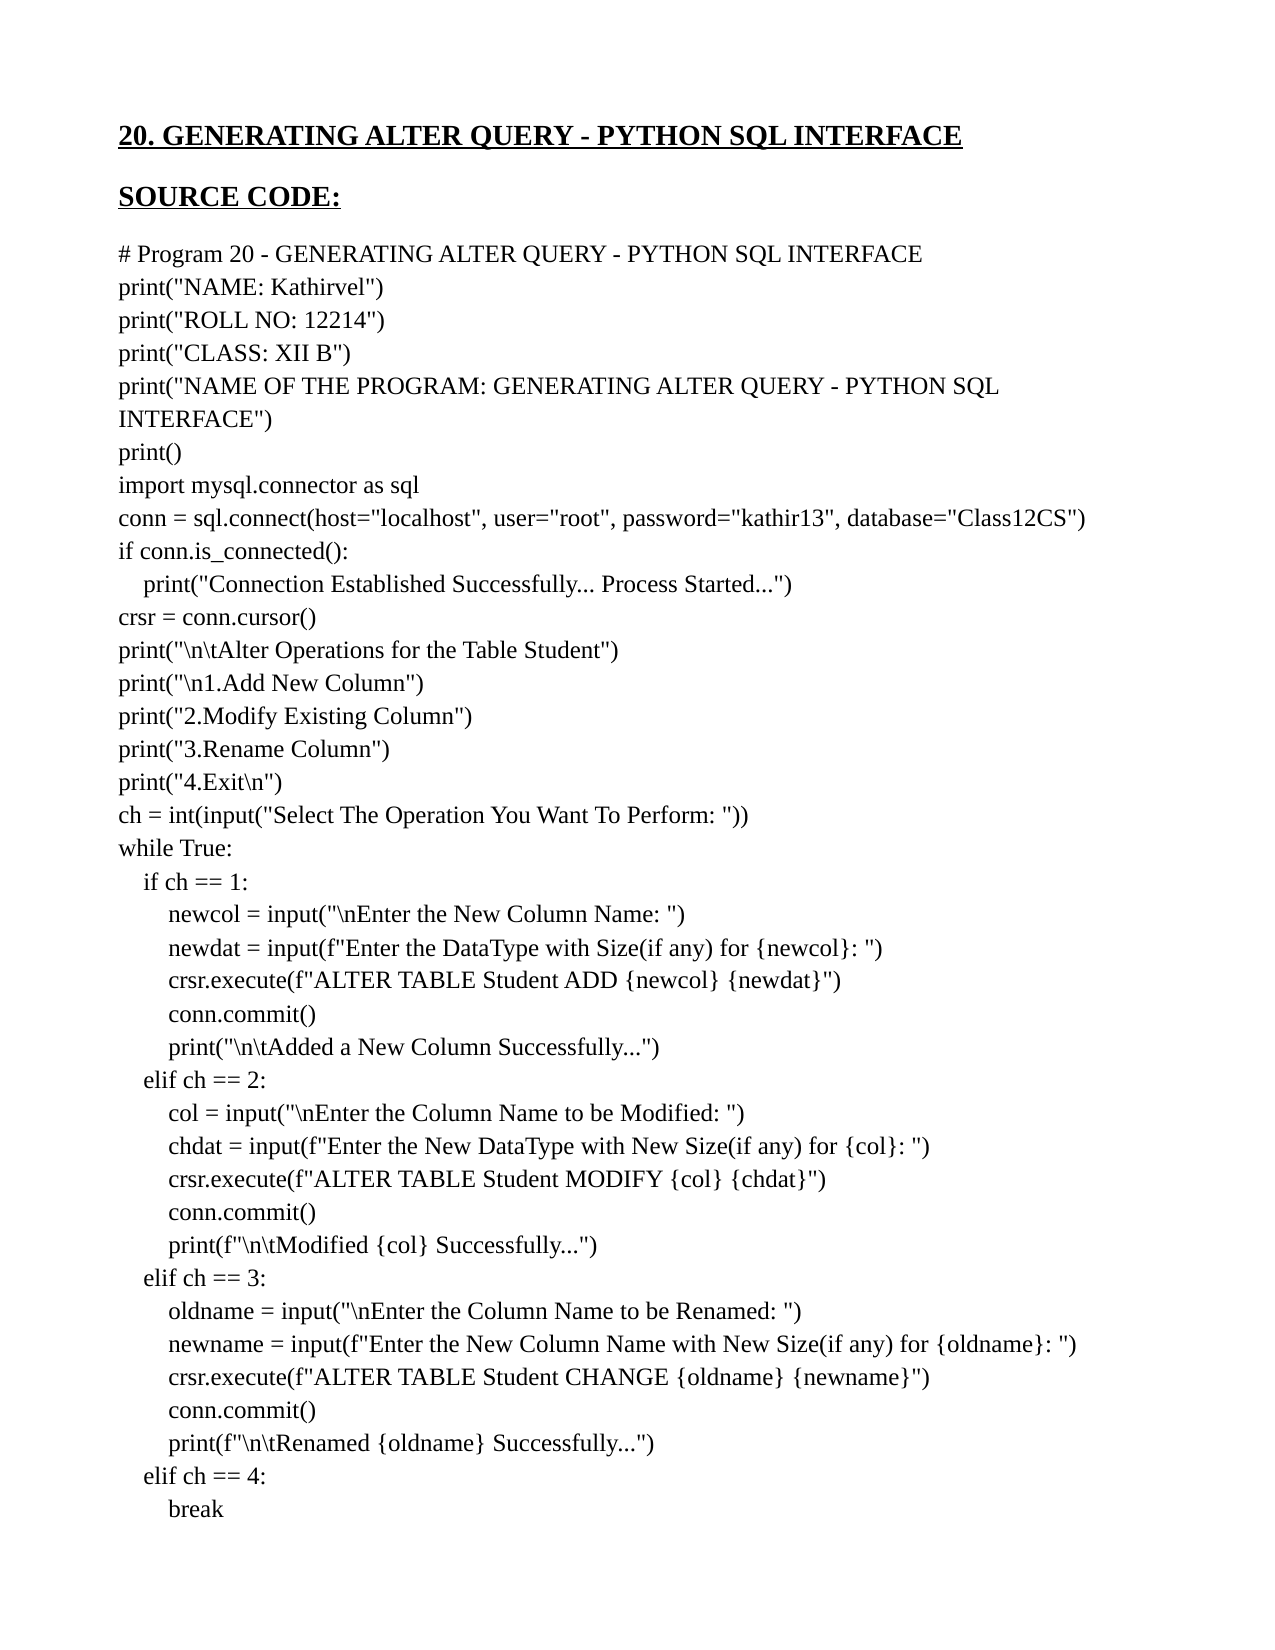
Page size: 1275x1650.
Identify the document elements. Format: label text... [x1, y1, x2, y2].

text elif ch == 3: [118, 1263, 1157, 1292]
text crsr.execute(f"ALTER TABLE Student MODIFY {col} {chdat}") [118, 1164, 1157, 1192]
text oldname = input("\nEnter the Column Name to be Renamed: ") [118, 1296, 1157, 1324]
text SOURCE CODE: [118, 179, 1157, 212]
text elif ch == 4: [118, 1461, 1157, 1490]
text print(f"\n\tRenamed {oldname} Successfully...") [118, 1428, 1157, 1457]
text conn.commit() [118, 999, 1157, 1027]
text print("2.Modify Existing Column") [118, 701, 1157, 730]
text newcol = input("\nEnter the New Column Name: ") [118, 899, 1157, 928]
text print() [118, 437, 1157, 466]
text ch = int(input("Select The Operation You Want To Perform: ")) [118, 801, 1157, 829]
text print(f"\n\tModified {col} Successfully...") [118, 1230, 1157, 1258]
text while True: [118, 833, 1157, 862]
text newdat = input(f"Enter the DataType with Size(if any) for {newcol}: ") [118, 933, 1157, 961]
text elif ch == 2: [118, 1065, 1157, 1093]
text col = input("\nEnter the Column Name to be Modified: ") [118, 1098, 1157, 1126]
text newname = input(f"Enter the New Column Name with New Size(if any) for {oldname}: ") [118, 1329, 1157, 1358]
text crsr.execute(f"ALTER TABLE Student ADD {newcol} {newdat}") [118, 966, 1157, 994]
text import mysql.connector as sql [118, 470, 1157, 499]
text print("\n\tAlter Operations for the Table Student") [118, 635, 1157, 664]
text if ch == 1: [118, 867, 1157, 895]
text conn.commit() [118, 1197, 1157, 1226]
text 20. GENERATING ALTER QUERY - PYTHON SQL INTERFACE [118, 118, 1157, 152]
text print("\n1.Add New Column") [118, 668, 1157, 697]
text print("CLASS: XII B") [118, 338, 1157, 367]
text crsr = conn.cursor() [118, 602, 1157, 631]
text conn.commit() [118, 1395, 1157, 1424]
text print("\n\tAdded a New Column Successfully...") [118, 1032, 1157, 1060]
text print("ROLL NO: 12214") [118, 305, 1157, 334]
text chdat = input(f"Enter the New DataType with New Size(if any) for {col}: ") [118, 1131, 1157, 1159]
text crsr.execute(f"ALTER TABLE Student CHANGE {oldname} {newname}") [118, 1362, 1157, 1391]
text # Program 20 - GENERATING ALTER QUERY - PYTHON SQL INTERFACE [118, 239, 1157, 268]
text print("3.Rename Column") [118, 734, 1157, 763]
text break [118, 1494, 1157, 1523]
text print("NAME OF THE PROGRAM: GENERATING ALTER QUERY - PYTHON SQL INTERFACE") [118, 371, 1157, 433]
text print("4.Exit\n") [118, 767, 1157, 796]
text if conn.is_connected(): [118, 536, 1157, 565]
text conn = sql.connect(host="localhost", user="root", password="kathir13", database="Class12CS") [118, 503, 1157, 532]
text print("NAME: Kathirvel") [118, 272, 1157, 301]
text print("Connection Established Successfully... Process Started...") [118, 569, 1157, 598]
